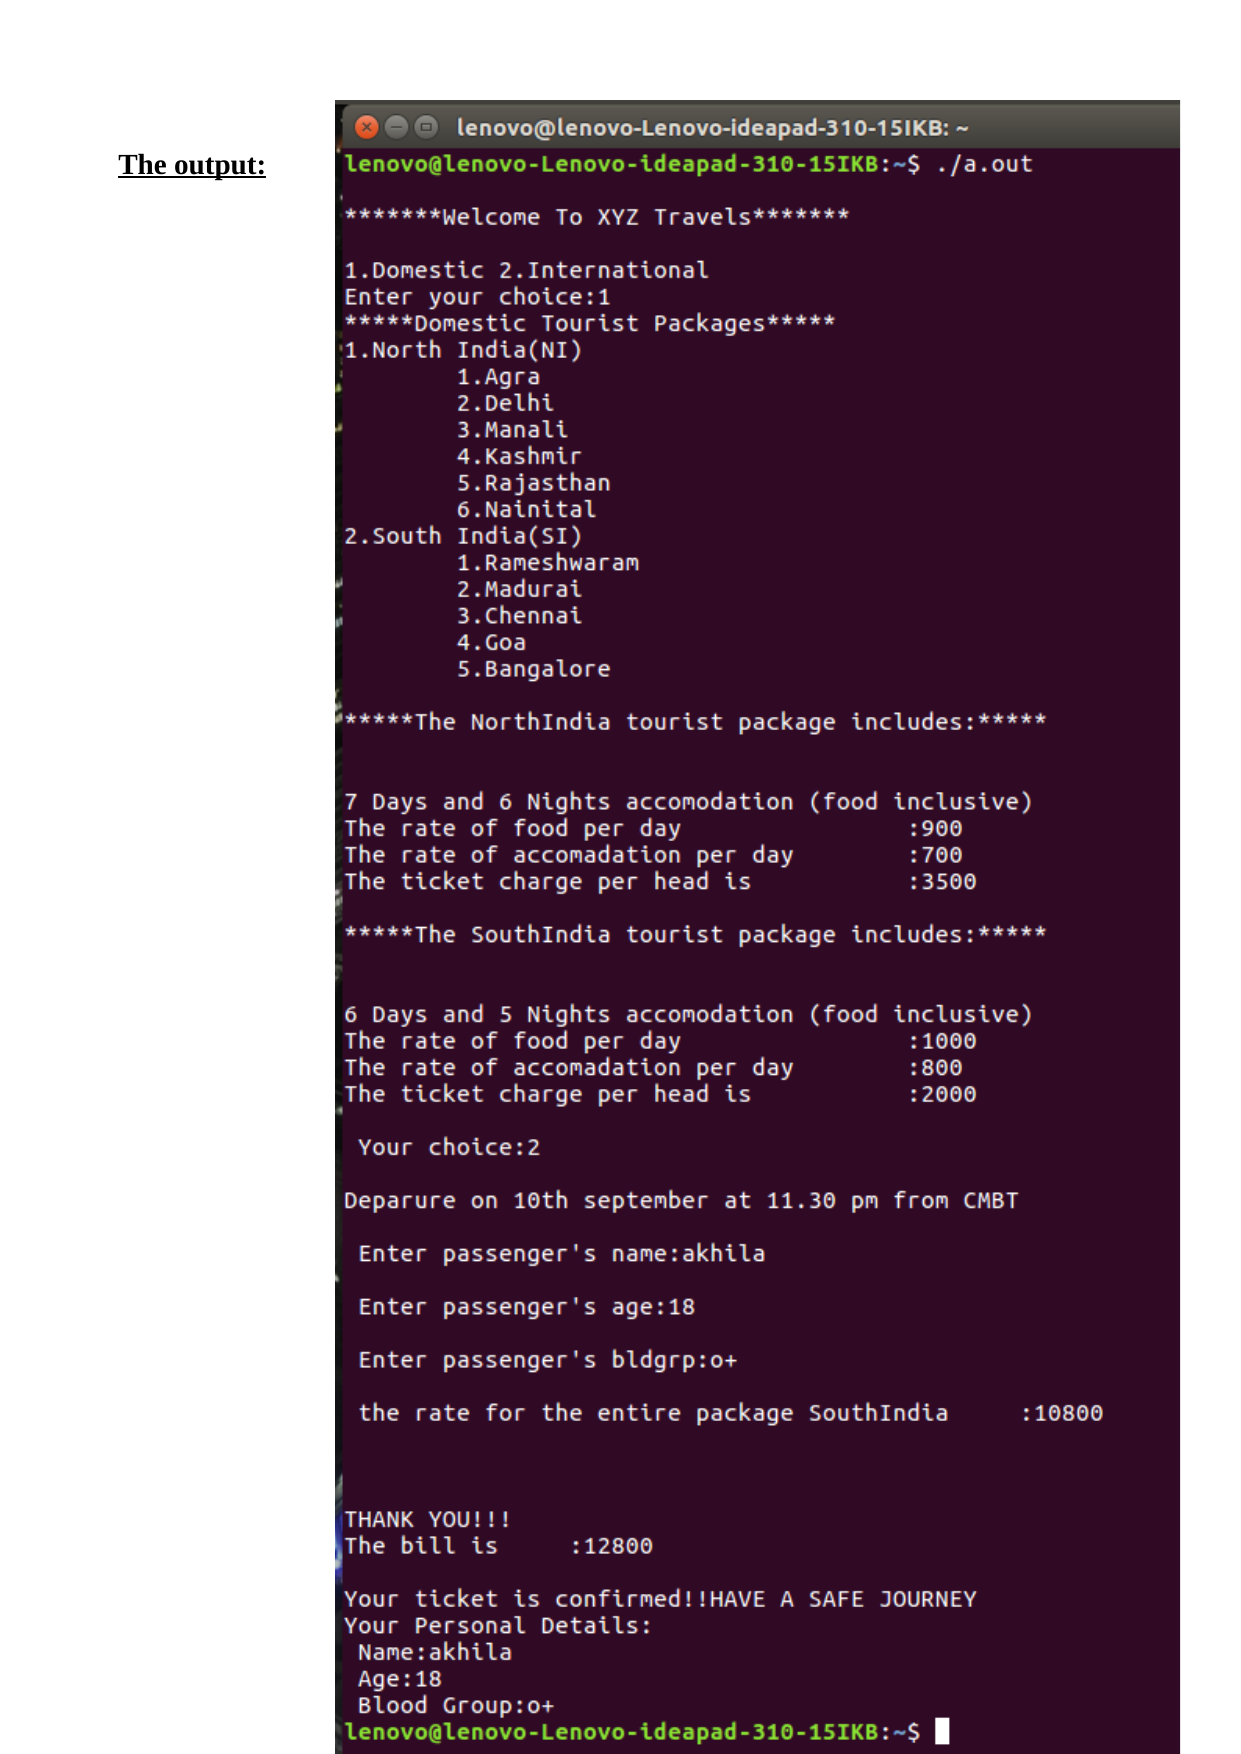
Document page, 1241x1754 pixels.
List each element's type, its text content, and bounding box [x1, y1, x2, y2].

text The output: [118, 147, 335, 180]
picture [335, 100, 1181, 1754]
